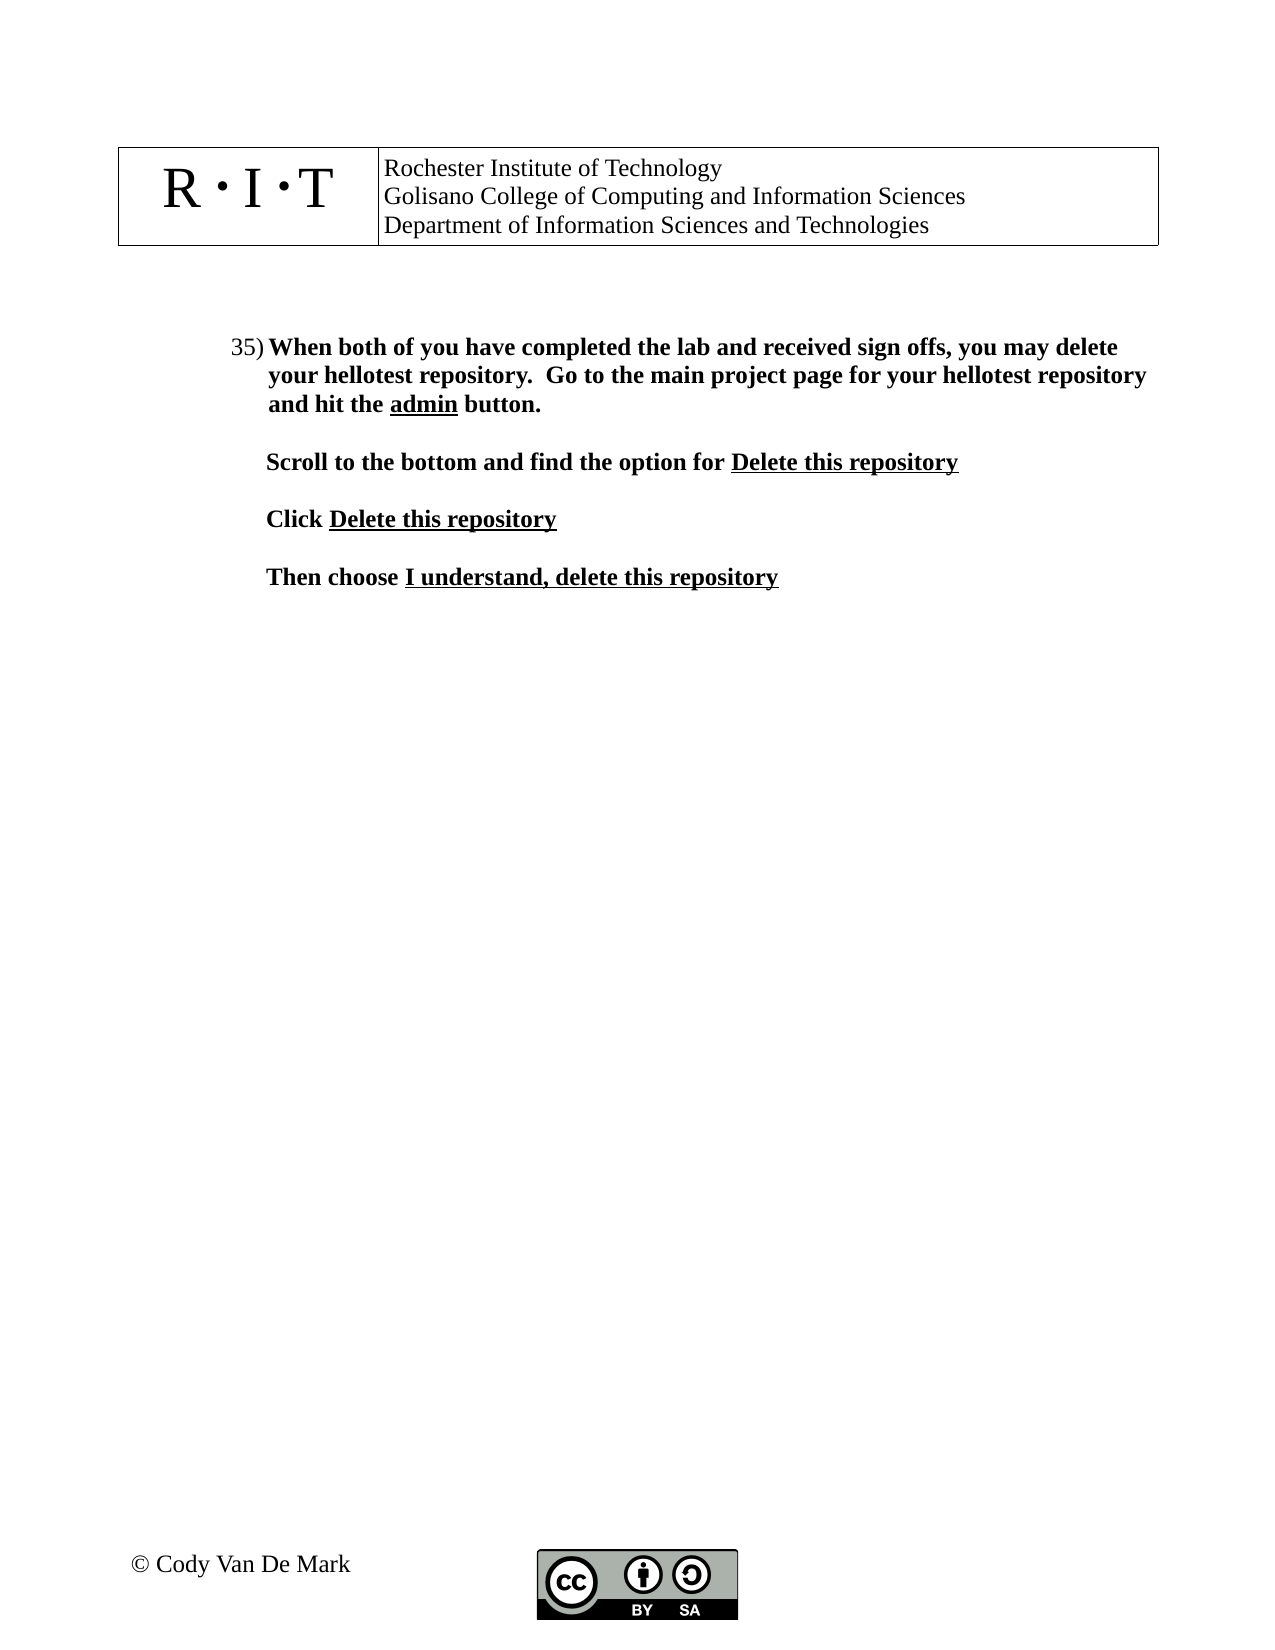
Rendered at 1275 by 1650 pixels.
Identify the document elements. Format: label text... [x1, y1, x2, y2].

text Scroll to the bottom and find the option for Delete this repository [118, 447, 1157, 476]
text Click Delete this repository [118, 504, 1157, 533]
text Then choose I understand, delete this repository [118, 562, 1157, 591]
list When both of you have completed the lab and received sign offs, you may delete your hellotest repository. Go to the main project page for your hellotest repository and hit the admin button. [231, 332, 1157, 418]
picture [536, 1549, 739, 1620]
